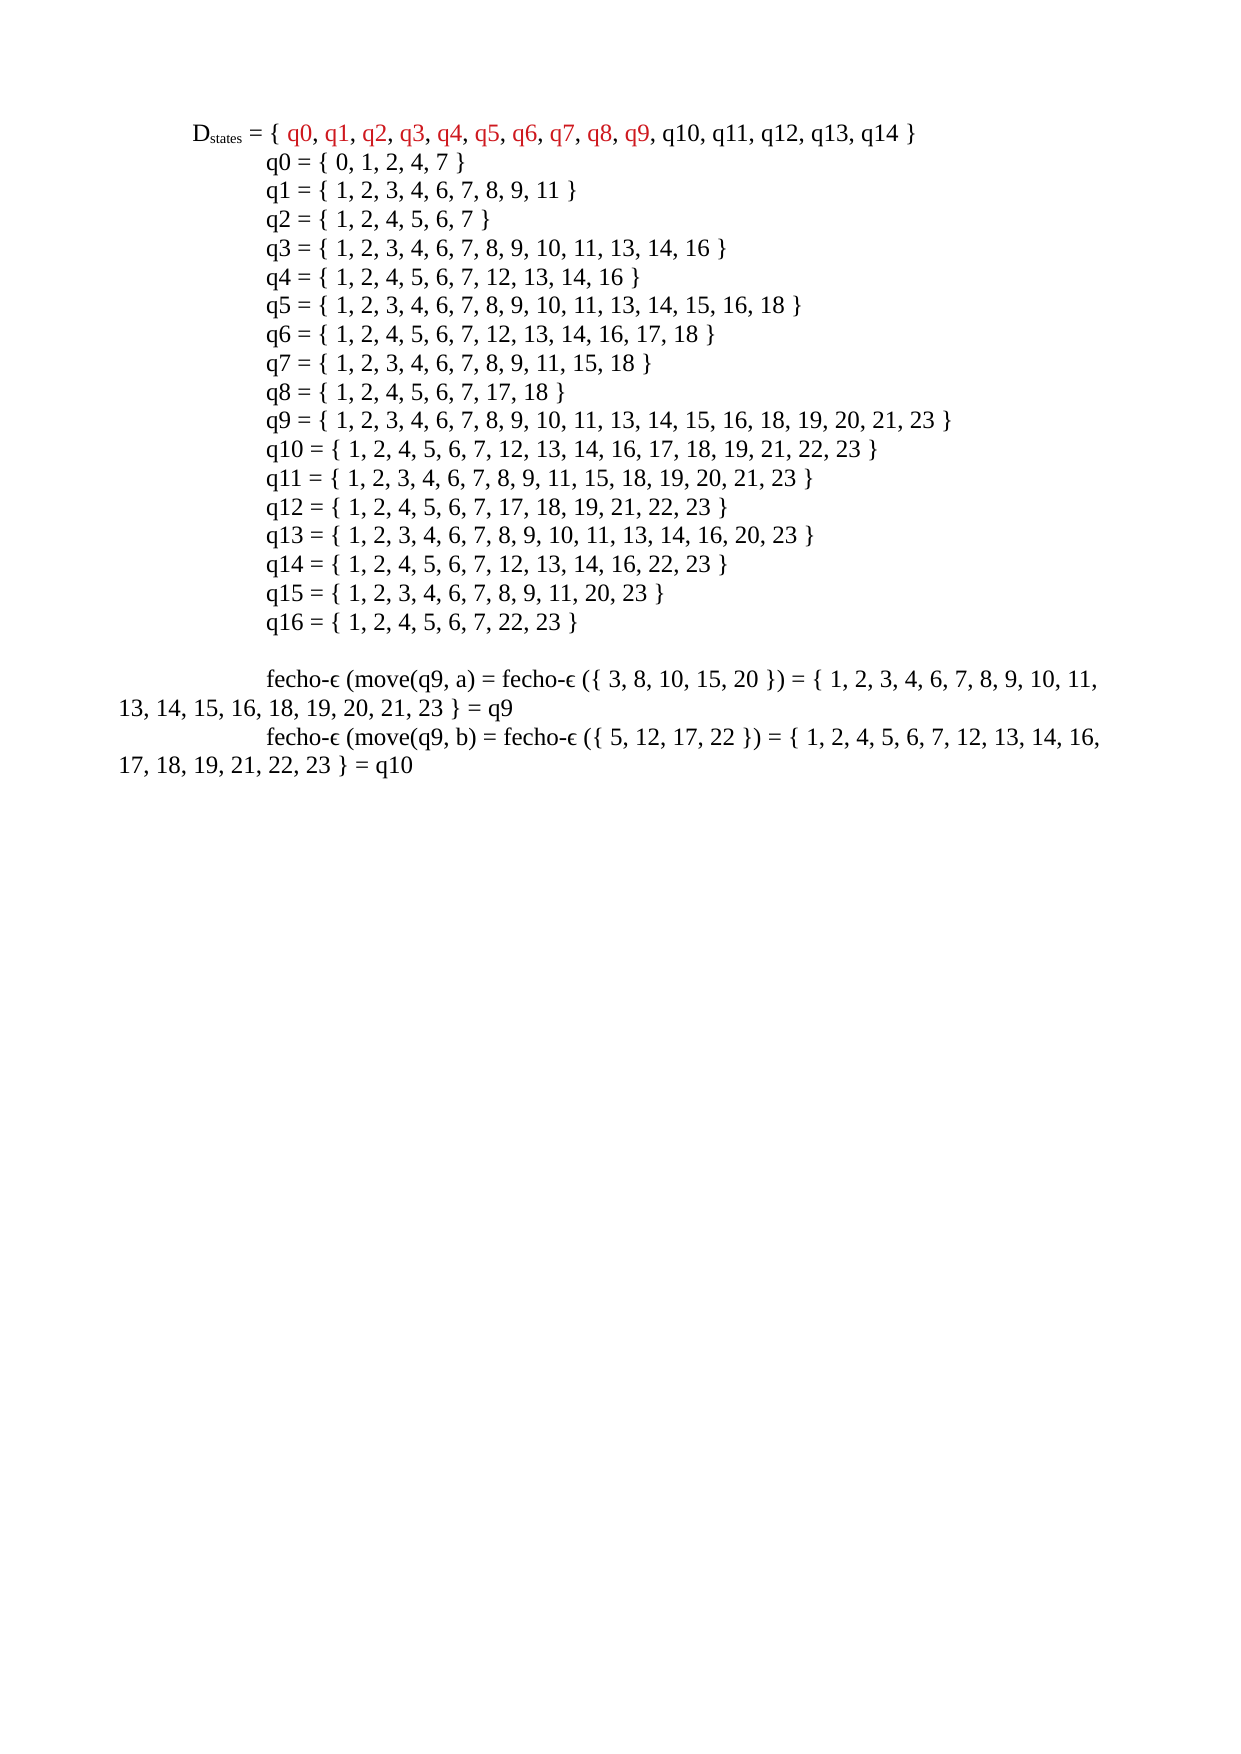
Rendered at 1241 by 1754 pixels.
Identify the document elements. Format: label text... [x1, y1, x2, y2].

text q1 = { 1, 2, 3, 4, 6, 7, 8, 9, 11 } [118, 176, 1122, 204]
text fecho-ϵ (move(q9, a) = fecho-ϵ ({ 3, 8, 10, 15, 20 }) = { 1, 2, 3, 4, 6, 7, 8, 9, 10, 11, 13, 14, 15, 16, 18, 19, 20, 21, 23 } = q9 [118, 664, 1122, 722]
text q5 = { 1, 2, 3, 4, 6, 7, 8, 9, 10, 11, 13, 14, 15, 16, 18 } [118, 291, 1122, 319]
text q10 = { 1, 2, 4, 5, 6, 7, 12, 13, 14, 16, 17, 18, 19, 21, 22, 23 } [118, 434, 1122, 463]
text q16 = { 1, 2, 4, 5, 6, 7, 22, 23 } [118, 607, 1122, 636]
text q15 = { 1, 2, 3, 4, 6, 7, 8, 9, 11, 20, 23 } [118, 578, 1122, 607]
text q13 = { 1, 2, 3, 4, 6, 7, 8, 9, 10, 11, 13, 14, 16, 20, 23 } [118, 521, 1122, 549]
text q11 = { 1, 2, 3, 4, 6, 7, 8, 9, 11, 15, 18, 19, 20, 21, 23 } [118, 463, 1122, 492]
text q3 = { 1, 2, 3, 4, 6, 7, 8, 9, 10, 11, 13, 14, 16 } [118, 233, 1122, 262]
text q9 = { 1, 2, 3, 4, 6, 7, 8, 9, 10, 11, 13, 14, 15, 16, 18, 19, 20, 21, 23 } [118, 406, 1122, 434]
text q0 = { 0, 1, 2, 4, 7 } [118, 147, 1122, 176]
text q14 = { 1, 2, 4, 5, 6, 7, 12, 13, 14, 16, 22, 23 } [118, 549, 1122, 578]
text q2 = { 1, 2, 4, 5, 6, 7 } [118, 204, 1122, 233]
text q7 = { 1, 2, 3, 4, 6, 7, 8, 9, 11, 15, 18 } [118, 348, 1122, 377]
text q8 = { 1, 2, 4, 5, 6, 7, 17, 18 } [118, 377, 1122, 406]
text fecho-ϵ (move(q9, b) = fecho-ϵ ({ 5, 12, 17, 22 }) = { 1, 2, 4, 5, 6, 7, 12, 13, 14, 16, 17, 18, 19, 21, 22, 23 } = q10 [118, 722, 1122, 779]
text q6 = { 1, 2, 4, 5, 6, 7, 12, 13, 14, 16, 17, 18 } [118, 319, 1122, 348]
text q4 = { 1, 2, 4, 5, 6, 7, 12, 13, 14, 16 } [118, 262, 1122, 291]
text q12 = { 1, 2, 4, 5, 6, 7, 17, 18, 19, 21, 22, 23 } [118, 492, 1122, 521]
text Dstates = { q0, q1, q2, q3, q4, q5, q6, q7, q8, q9, q10, q11, q12, q13, q14 } [118, 118, 1122, 147]
